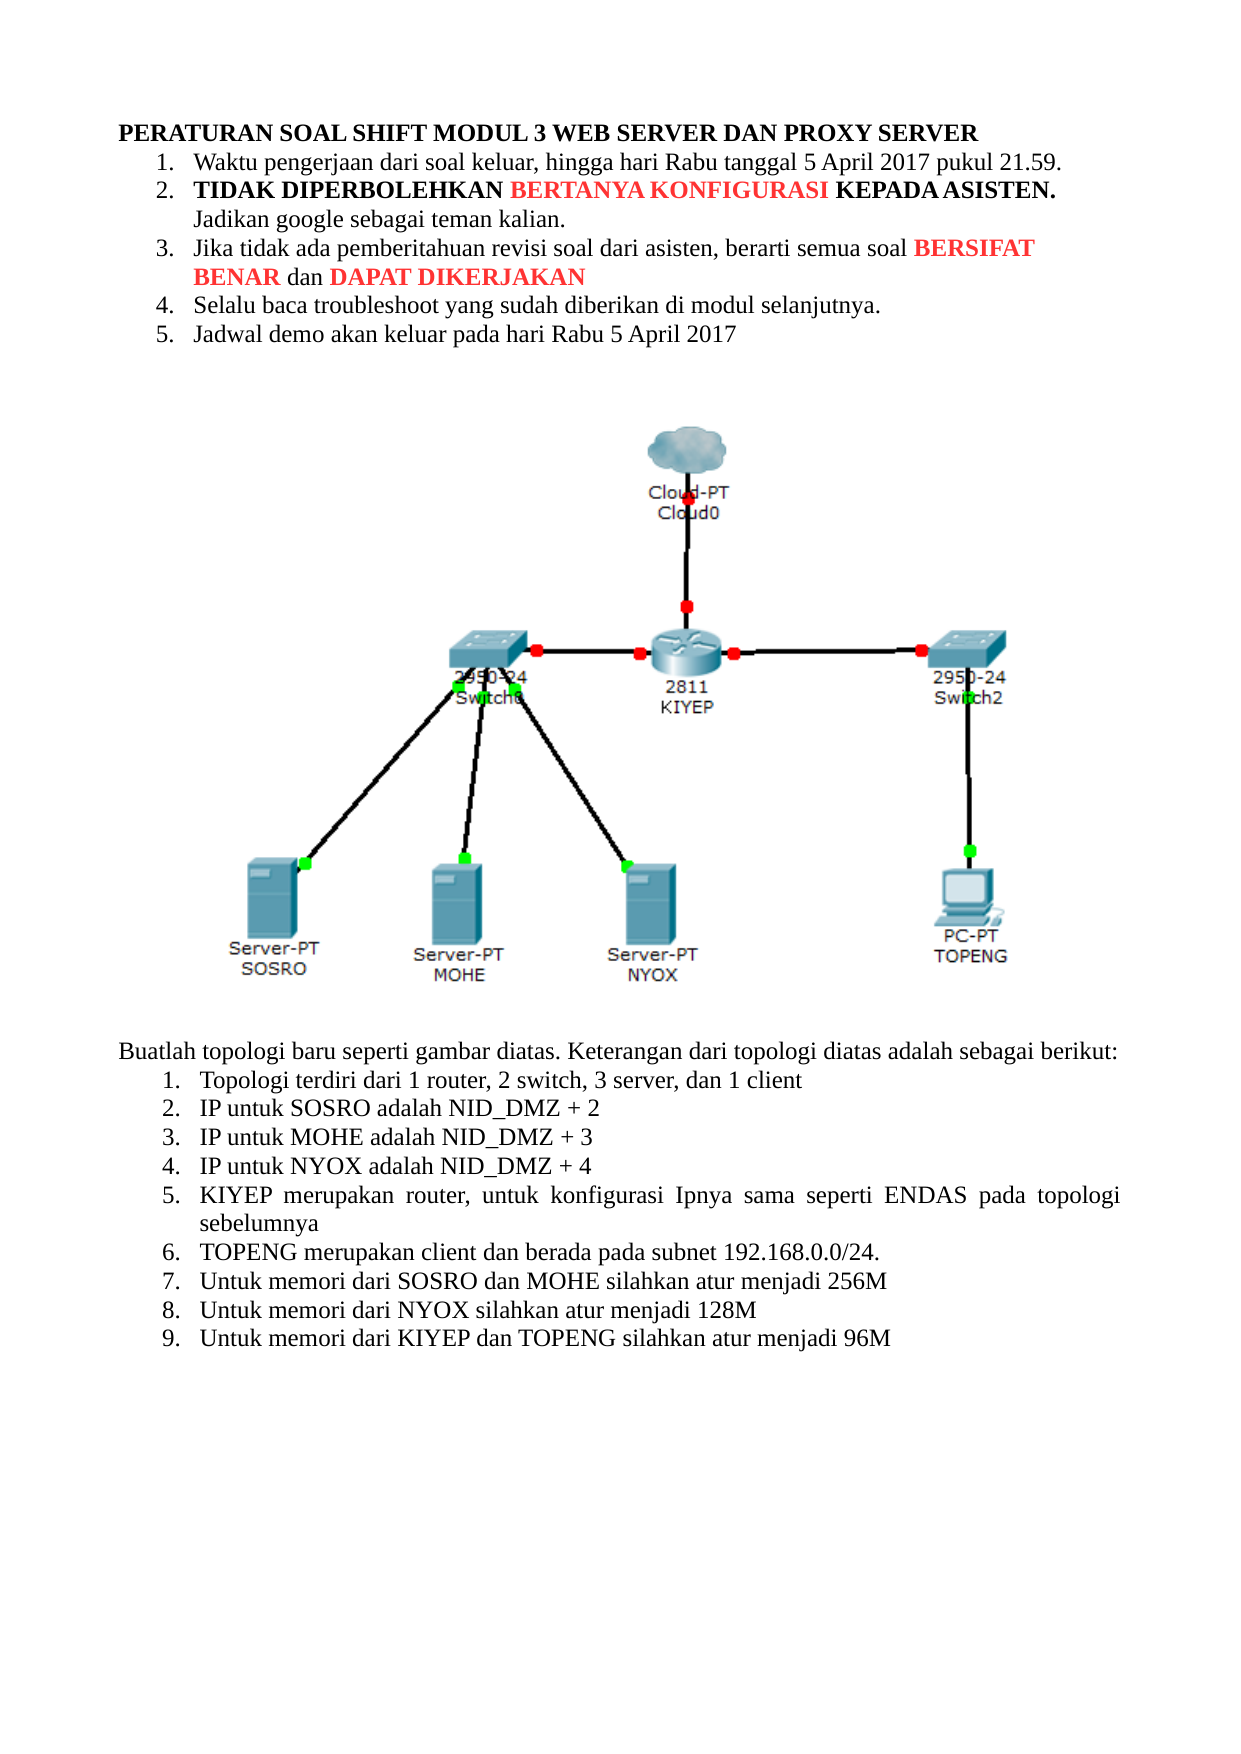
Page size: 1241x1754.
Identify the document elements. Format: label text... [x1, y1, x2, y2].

list TIDAK DIPERBOLEHKAN BERTANYA KONFIGURASI KEPADA ASISTEN. Jadikan google sebagai teman kalian. [156, 176, 1122, 233]
list Waktu pengerjaan dari soal keluar, hingga hari Rabu tanggal 5 April 2017 pukul 21.59. [156, 147, 1122, 176]
list Untuk memori dari NYOX silahkan atur menjadi 128M [162, 1295, 1122, 1323]
list Untuk memori dari SOSRO dan MOHE silahkan atur menjadi 256M [162, 1266, 1122, 1295]
list Topologi terdiri dari 1 router, 2 switch, 3 server, dan 1 client [162, 1065, 1122, 1093]
list Untuk memori dari KIYEP dan TOPENG silahkan atur menjadi 96M [162, 1323, 1122, 1352]
list IP untuk MOHE adalah NID_DMZ + 3 [162, 1122, 1122, 1151]
list Selalu baca troubleshoot yang sudah diberikan di modul selanjutnya. [156, 291, 1122, 319]
list KIYEP merupakan router, untuk konfigurasi Ipnya sama seperti ENDAS pada topologi sebelumnya [162, 1180, 1122, 1237]
text Buatlah topologi baru seperti gambar diatas. Keterangan dari topologi diatas adalah sebagai berikut: [118, 1036, 1122, 1065]
list Jika tidak ada pemberitahuan revisi soal dari asisten, berarti semua soal BERSIFAT BENAR dan DAPAT DIKERJAKAN [156, 233, 1122, 291]
text PERATURAN SOAL SHIFT MODUL 3 WEB SERVER DAN PROXY SERVER [118, 118, 1122, 147]
list Jadwal demo akan keluar pada hari Rabu 5 April 2017 [156, 319, 1122, 348]
list IP untuk SOSRO adalah NID_DMZ + 2 [162, 1093, 1122, 1122]
list TOPENG merupakan client dan berada pada subnet 192.168.0.0/24. [162, 1237, 1122, 1266]
list IP untuk NYOX adalah NID_DMZ + 4 [162, 1151, 1122, 1180]
